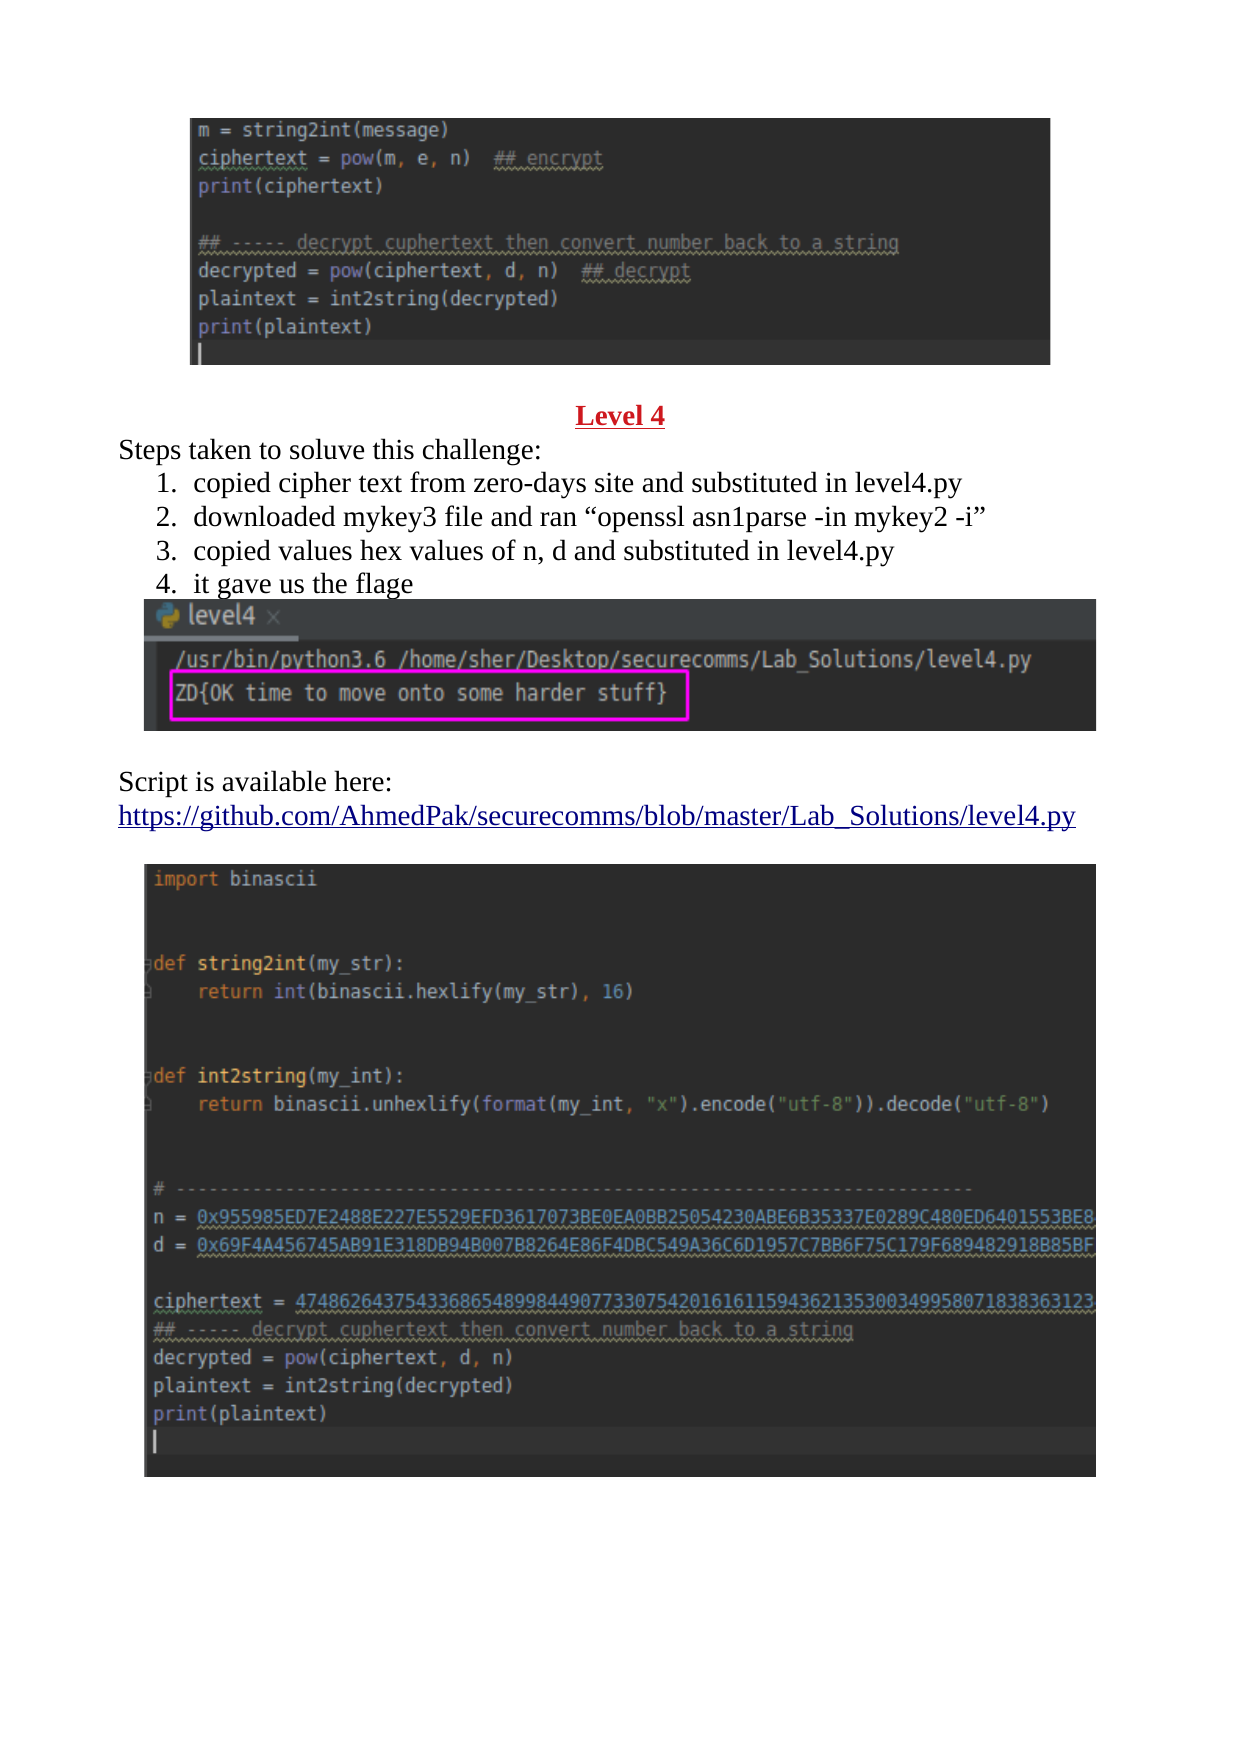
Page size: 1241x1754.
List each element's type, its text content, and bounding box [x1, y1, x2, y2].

text Script is available here: [118, 764, 1122, 798]
picture [143, 599, 1097, 731]
list copied cipher text from zero-days site and substituted in level4.py [156, 466, 1122, 499]
text Level 4 [118, 398, 1122, 432]
text https://github.com/AhmedPak/securecomms/blob/master/Lab_Solutions/level4.py [118, 798, 1122, 831]
picture [144, 864, 1096, 1477]
text Steps taken to soluve this challenge: [118, 432, 1122, 466]
picture [189, 118, 1051, 365]
list downloaded mykey3 file and ran “openssl asn1parse -in mykey2 -i” [156, 499, 1122, 533]
list copied values hex values of n, d and substituted in level4.py [156, 533, 1122, 566]
list it gave us the flage [156, 566, 1122, 600]
